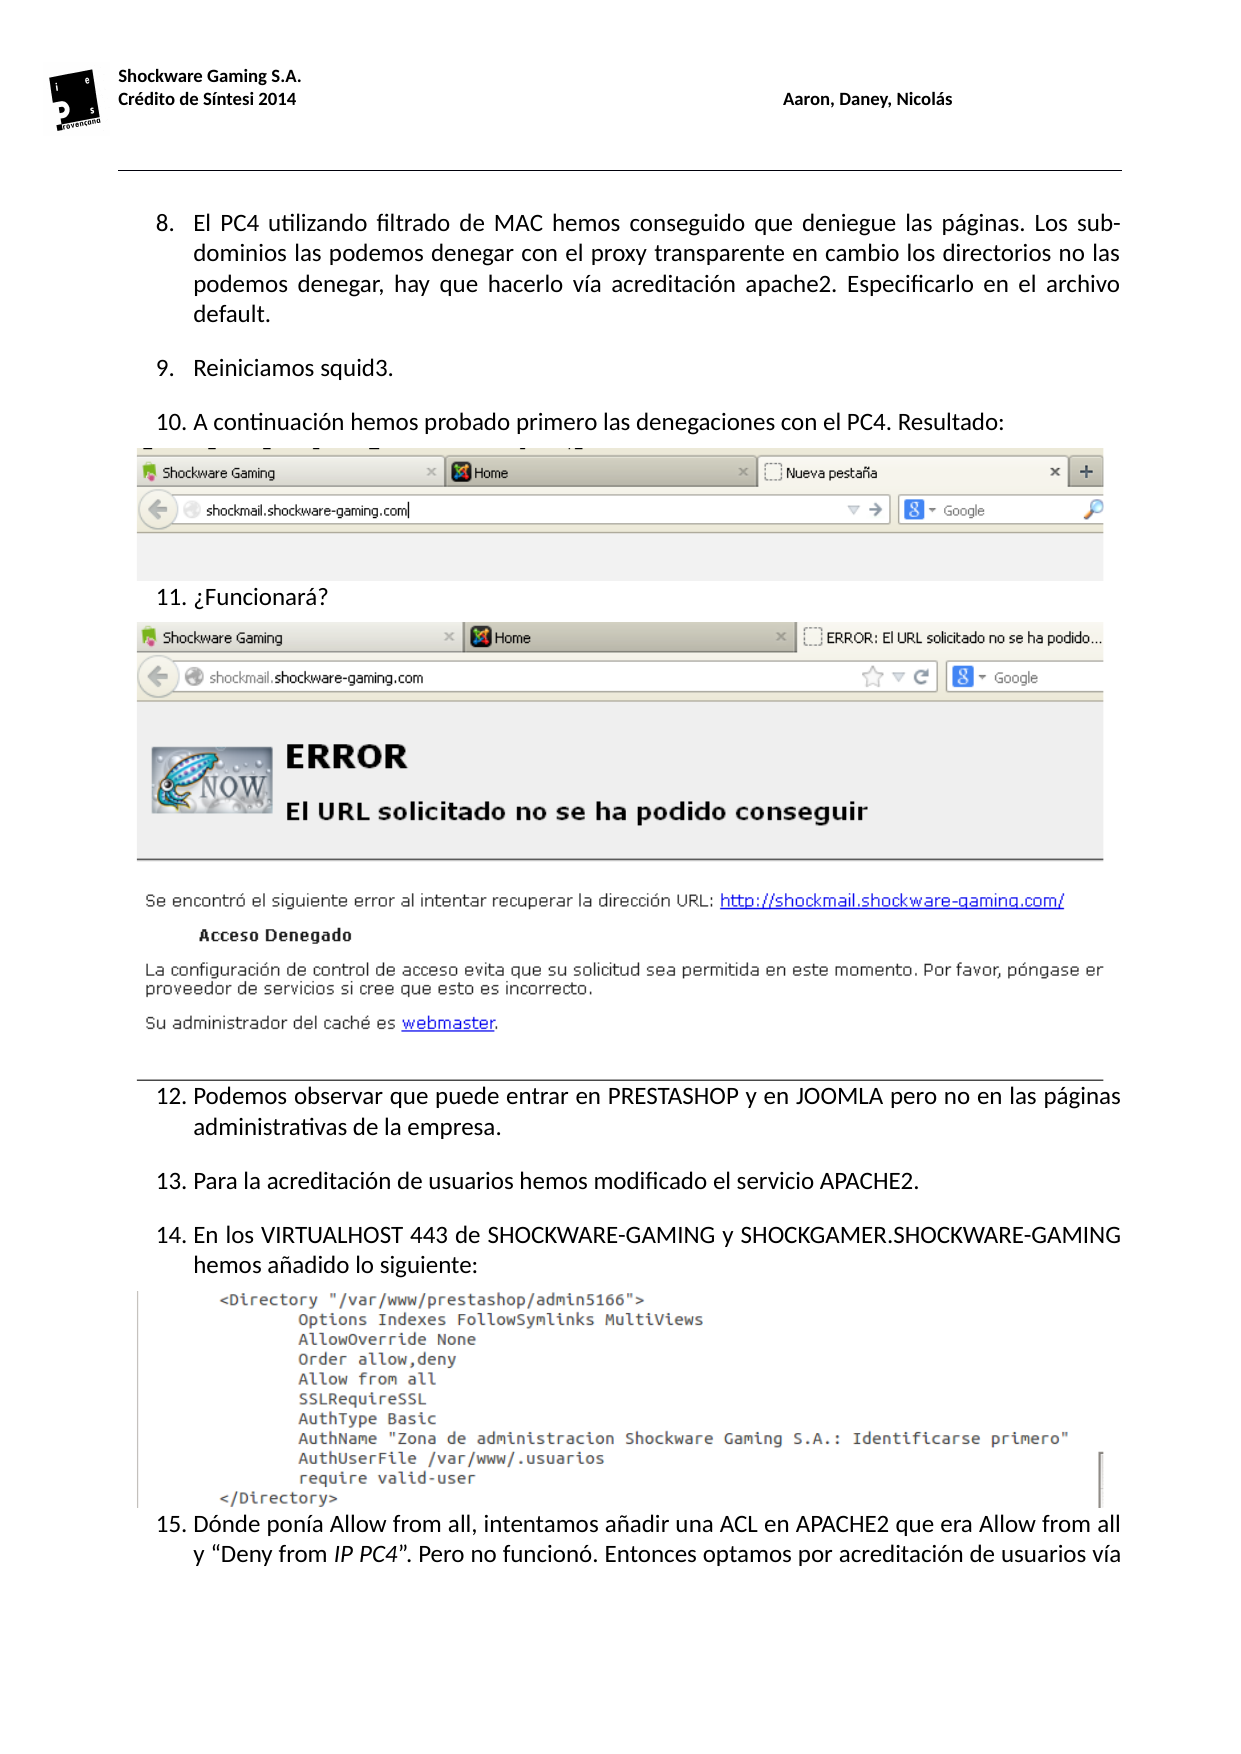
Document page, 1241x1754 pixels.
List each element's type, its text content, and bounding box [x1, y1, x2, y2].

picture [136, 448, 1104, 581]
picture [136, 622, 1104, 1081]
list En los VIRTUALHOST 443 de SHOCKWARE-GAMING y SHOCKGAMER.SHOCKWARE-GAMING hemos añadido lo siguiente: [156, 1219, 1122, 1280]
list Dónde ponía Allow from all, intentamos añadir una ACL en APACHE2 que era Allow from all y “Deny from IP PC4”. Pero no funcionó. Entonces optamos por acreditación de usuarios vía [156, 1303, 1122, 1569]
list A continuación hemos probado primero las denegaciones con el PC4. Resultado: [156, 406, 1122, 437]
list Reiniciamos squid3. [156, 352, 1122, 383]
list ¿Funcionará? [156, 460, 1122, 611]
list Para la acreditación de usuarios hemos modificado el servicio APACHE2. [156, 1165, 1122, 1195]
picture [136, 1291, 1104, 1508]
list Podemos observar que puede entrar en PRESTASHOP y en JOOMLA pero no en las páginas administrativas de la empresa. [156, 635, 1122, 1141]
list El PC4 utilizando filtrado de MAC hemos conseguido que deniegue las páginas. Los sub-dominios las podemos denegar con el proxy transparente en cambio los directorios no las podemos denegar, hay que hacerlo vía acreditación apache2. Especificarlo en el archivo default. [156, 207, 1122, 329]
picture [43, 62, 110, 136]
